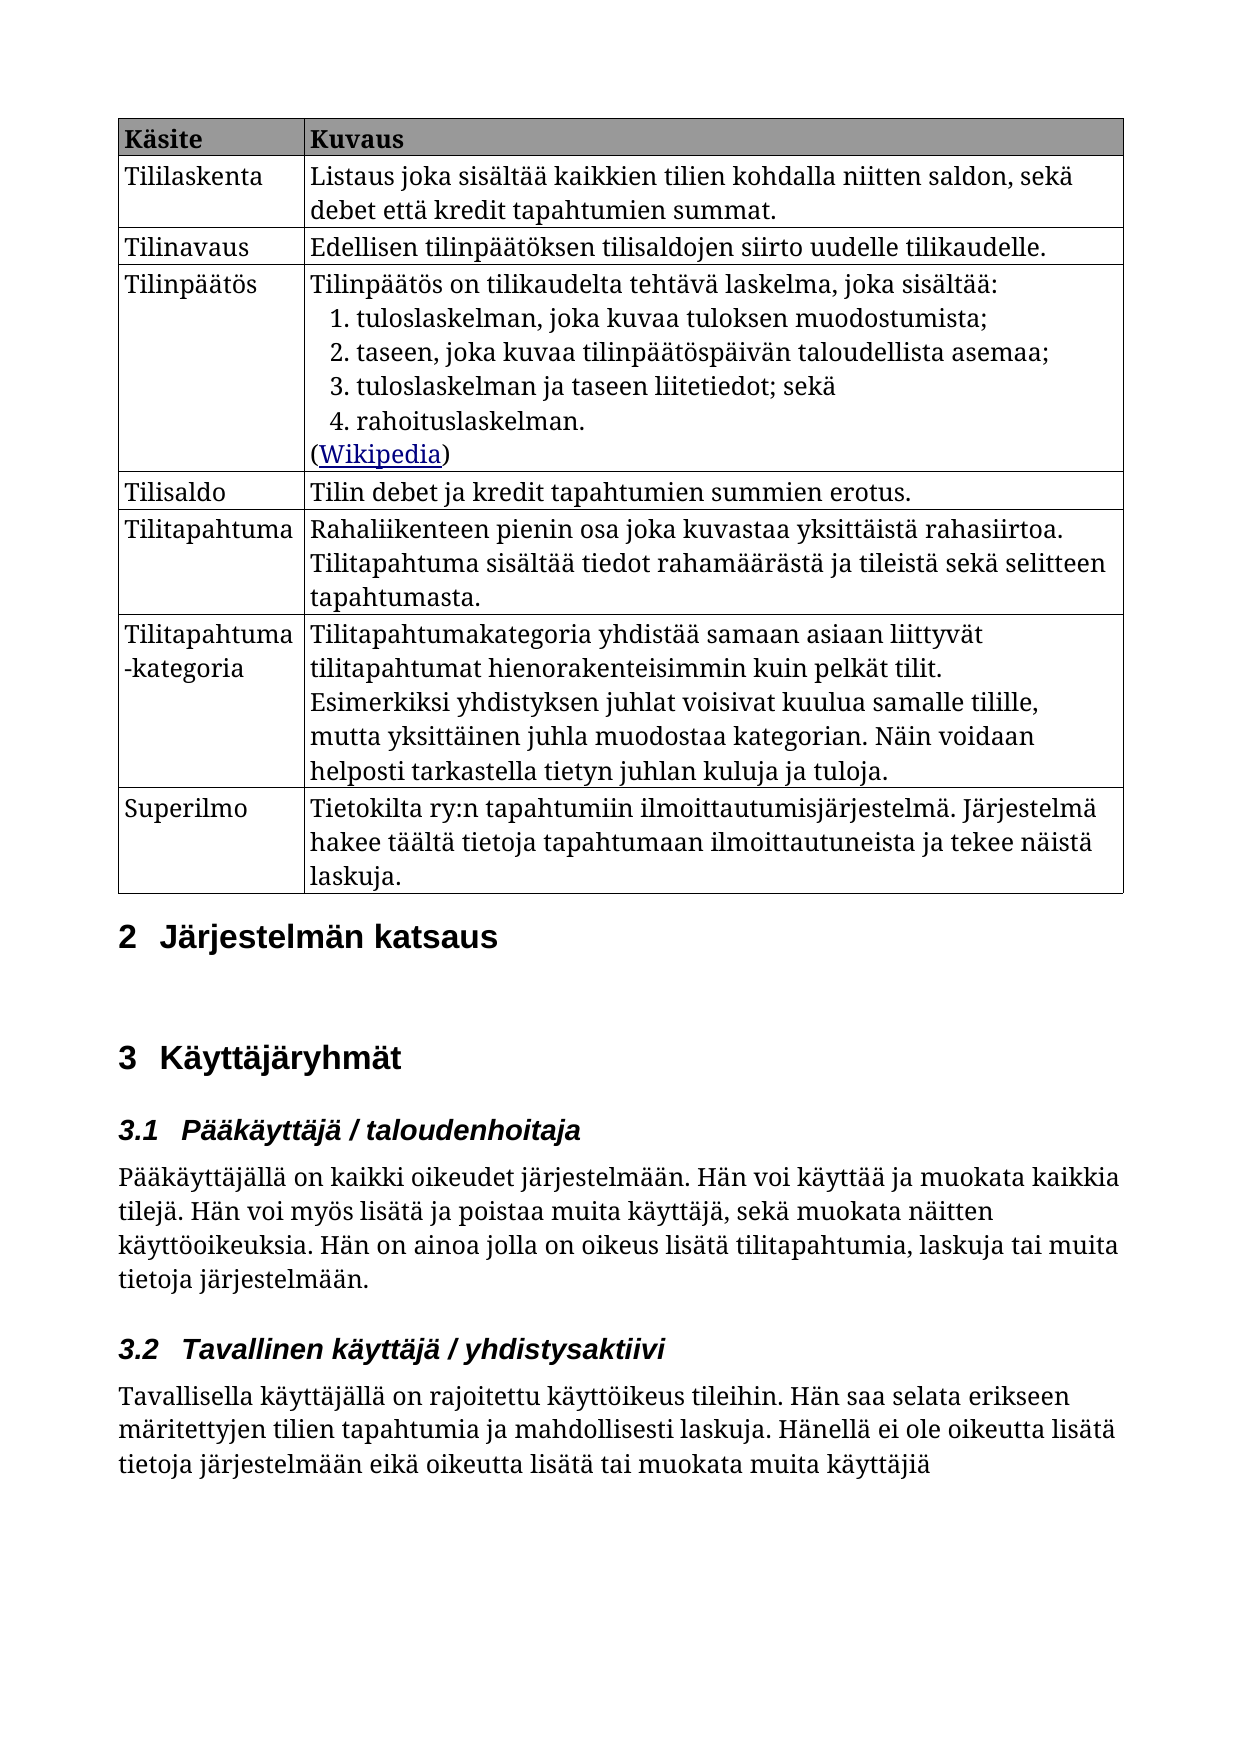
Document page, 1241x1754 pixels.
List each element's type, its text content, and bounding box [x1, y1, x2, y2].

table_cell Superilmo [119, 788, 304, 892]
table_cell Tilitapahtumakategoria yhdistää samaan asiaan liittyvät tilitapahtumat hienorakenteisimmin kuin pelkät tilit. Esimerkiksi yhdistyksen juhlat voisivat kuulua samalle tilille, mutta yksittäinen juhla muodostaa kategorian. Näin voidaan helposti tarkastella tietyn juhlan kuluja ja tuloja. [305, 615, 1123, 787]
table_cell Edellisen tilinpäätöksen tilisaldojen siirto uudelle tilikaudelle. [305, 228, 1123, 264]
table_cell Rahaliikenteen pienin osa joka kuvastaa yksittäistä rahasiirtoa. Tilitapahtuma sisältää tiedot rahamäärästä ja tileistä sekä selitteen tapahtumasta. [305, 510, 1123, 614]
text Pääkäyttäjällä on kaikki oikeudet järjestelmään. Hän voi käyttää ja muokata kaikkia tilejä. Hän voi myös lisätä ja poistaa muita käyttäjä, sekä muokata näitten käyttöoikeuksia. Hän on ainoa jolla on oikeus lisätä tilitapahtumia, laskuja tai muita tietoja järjestelmään. [118, 1159, 1122, 1296]
table_cell Tililaskenta [119, 156, 304, 227]
subtitle Käyttäjäryhmät [118, 1039, 1122, 1077]
table_cell Tietokilta ry:n tapahtumiin ilmoittautumisjärjestelmä. Järjestelmä hakee täältä tietoja tapahtumaan ilmoittautuneista ja tekee näistä laskuja. [305, 788, 1123, 892]
table_cell Tilinpäätös on tilikaudelta tehtävä laskelma, joka sisältää: 1. tuloslaskelman, joka kuvaa tuloksen muodostumista; 2. taseen, joka kuvaa tilinpäätöspäivän taloudellista asemaa; 3. tuloslaskelman ja taseen liitetiedot; sekä 4. rahoituslaskelman. (Wikipedia) [305, 265, 1123, 471]
table_cell Tilitapahtuma-kategoria [119, 615, 304, 787]
table_header Käsite [119, 119, 304, 155]
subtitle Pääkäyttäjä / taloudenhoitaja [118, 1114, 1122, 1147]
subtitle Järjestelmän katsaus [118, 918, 1122, 955]
subtitle Tavallinen käyttäjä / yhdistysaktiivi [118, 1333, 1122, 1366]
table_cell Tilitapahtuma [119, 510, 304, 614]
table_cell Tilinavaus [119, 228, 304, 264]
table_cell Tilinpäätös [119, 265, 304, 471]
table_cell Tilisaldo [119, 472, 304, 508]
table_cell Tilin debet ja kredit tapahtumien summien erotus. [305, 472, 1123, 508]
text Tavallisella käyttäjällä on rajoitettu käyttöikeus tileihin. Hän saa selata erikseen märitettyjen tilien tapahtumia ja mahdollisesti laskuja. Hänellä ei ole oikeutta lisätä tietoja järjestelmään eikä oikeutta lisätä tai muokata muita käyttäjiä [118, 1378, 1122, 1480]
table_header Kuvaus [305, 119, 1123, 155]
table_cell Listaus joka sisältää kaikkien tilien kohdalla niitten saldon, sekä debet että kredit tapahtumien summat. [305, 156, 1123, 227]
